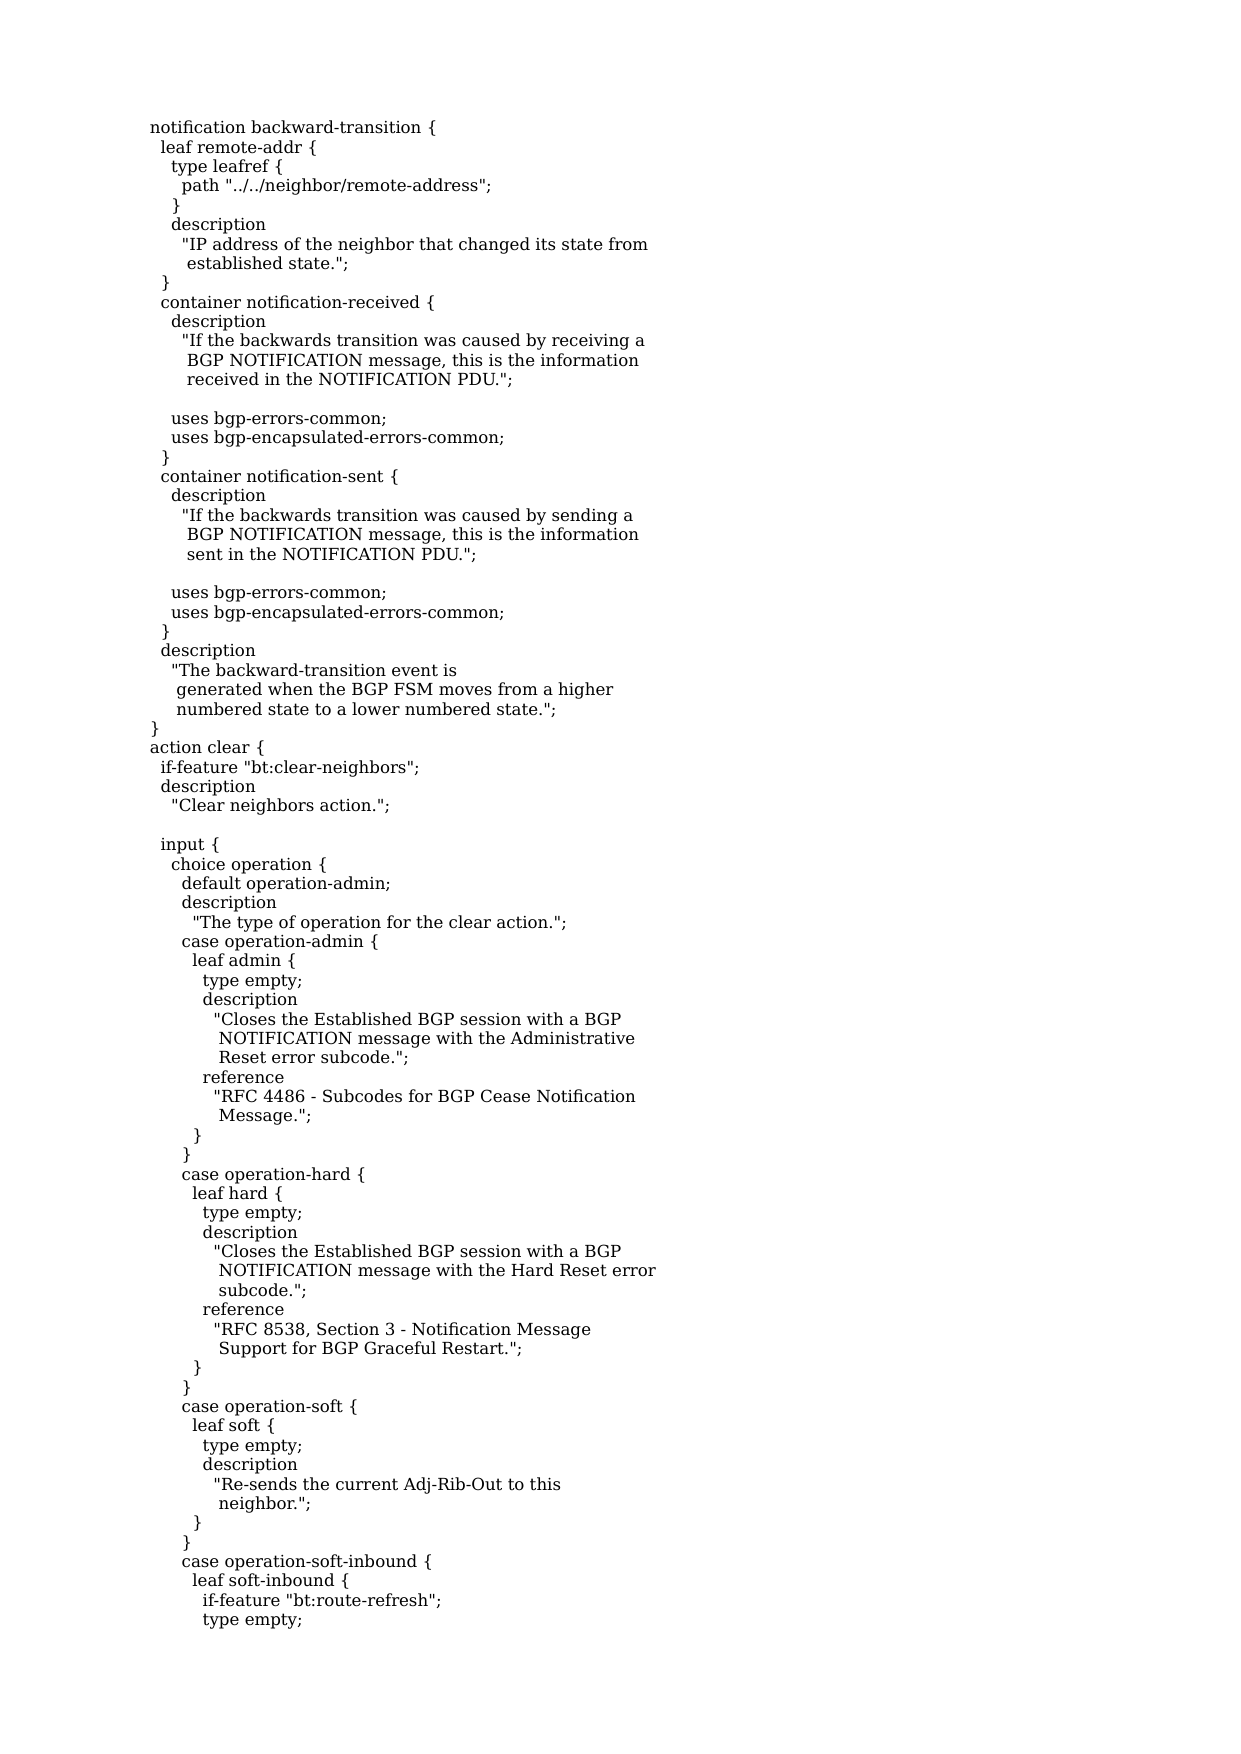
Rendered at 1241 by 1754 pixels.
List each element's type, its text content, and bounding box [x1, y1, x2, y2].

text NOTIFICATION message with the Administrative [118, 1029, 1122, 1048]
text reference [118, 1067, 1122, 1087]
text type leafref { [118, 157, 1122, 176]
text } [118, 1377, 1122, 1397]
text uses bgp-errors-common; [118, 583, 1122, 602]
text case operation-hard { [118, 1164, 1122, 1184]
text } [118, 1126, 1122, 1145]
text sent in the NOTIFICATION PDU."; [118, 544, 1122, 564]
text description [118, 777, 1122, 796]
text description [118, 893, 1122, 912]
text "If the backwards transition was caused by sending a [118, 506, 1122, 525]
text input { [118, 835, 1122, 854]
text leaf admin { [118, 951, 1122, 971]
text "Clear neighbors action."; [118, 796, 1122, 816]
text uses bgp-encapsulated-errors-common; [118, 602, 1122, 622]
text neighbor."; [118, 1494, 1122, 1513]
text } [118, 1358, 1122, 1377]
text "IP address of the neighbor that changed its state from [118, 234, 1122, 254]
text } [118, 273, 1122, 292]
text default operation-admin; [118, 874, 1122, 893]
text BGP NOTIFICATION message, this is the information [118, 351, 1122, 370]
text case operation-soft { [118, 1397, 1122, 1416]
text if-feature "bt:clear-neighbors"; [118, 757, 1122, 777]
text } [118, 1513, 1122, 1532]
text BGP NOTIFICATION message, this is the information [118, 525, 1122, 544]
text path "../../neighbor/remote-address"; [118, 176, 1122, 196]
text container notification-received { [118, 292, 1122, 312]
text "RFC 8538, Section 3 - Notification Message [118, 1319, 1122, 1339]
text if-feature "bt:route-refresh"; [118, 1591, 1122, 1610]
text "RFC 4486 - Subcodes for BGP Cease Notification [118, 1087, 1122, 1106]
text leaf remote-addr { [118, 137, 1122, 157]
text description [118, 641, 1122, 661]
text description [118, 1222, 1122, 1242]
text } [118, 447, 1122, 467]
text leaf hard { [118, 1184, 1122, 1203]
text generated when the BGP FSM moves from a higher [118, 680, 1122, 699]
text Support for BGP Graceful Restart."; [118, 1339, 1122, 1358]
text reference [118, 1300, 1122, 1319]
text "Closes the Established BGP session with a BGP [118, 1242, 1122, 1261]
text leaf soft-inbound { [118, 1571, 1122, 1591]
text description [118, 990, 1122, 1009]
text } [118, 1145, 1122, 1164]
text description [118, 486, 1122, 506]
text type empty; [118, 1203, 1122, 1222]
text "Re-sends the current Adj-Rib-Out to this [118, 1474, 1122, 1494]
text leaf soft { [118, 1416, 1122, 1436]
text Message."; [118, 1106, 1122, 1126]
text choice operation { [118, 854, 1122, 874]
text } [118, 196, 1122, 215]
text case operation-soft-inbound { [118, 1552, 1122, 1571]
text action clear { [118, 738, 1122, 757]
text type empty; [118, 1436, 1122, 1455]
text type empty; [118, 971, 1122, 990]
text uses bgp-errors-common; [118, 409, 1122, 428]
text description [118, 215, 1122, 234]
text description [118, 312, 1122, 331]
text } [118, 1532, 1122, 1552]
text } [118, 622, 1122, 641]
text NOTIFICATION message with the Hard Reset error [118, 1261, 1122, 1281]
text "Closes the Established BGP session with a BGP [118, 1009, 1122, 1029]
text numbered state to a lower numbered state."; [118, 699, 1122, 719]
text "The type of operation for the clear action."; [118, 912, 1122, 932]
text subcode."; [118, 1281, 1122, 1300]
text notification backward-transition { [118, 118, 1122, 137]
text uses bgp-encapsulated-errors-common; [118, 428, 1122, 447]
text description [118, 1455, 1122, 1474]
text } [118, 719, 1122, 738]
text "The backward-transition event is [118, 661, 1122, 680]
text "If the backwards transition was caused by receiving a [118, 331, 1122, 351]
text case operation-admin { [118, 932, 1122, 951]
text type empty; [118, 1610, 1122, 1629]
text received in the NOTIFICATION PDU."; [118, 370, 1122, 389]
text established state."; [118, 254, 1122, 273]
text Reset error subcode."; [118, 1048, 1122, 1067]
text container notification-sent { [118, 467, 1122, 486]
